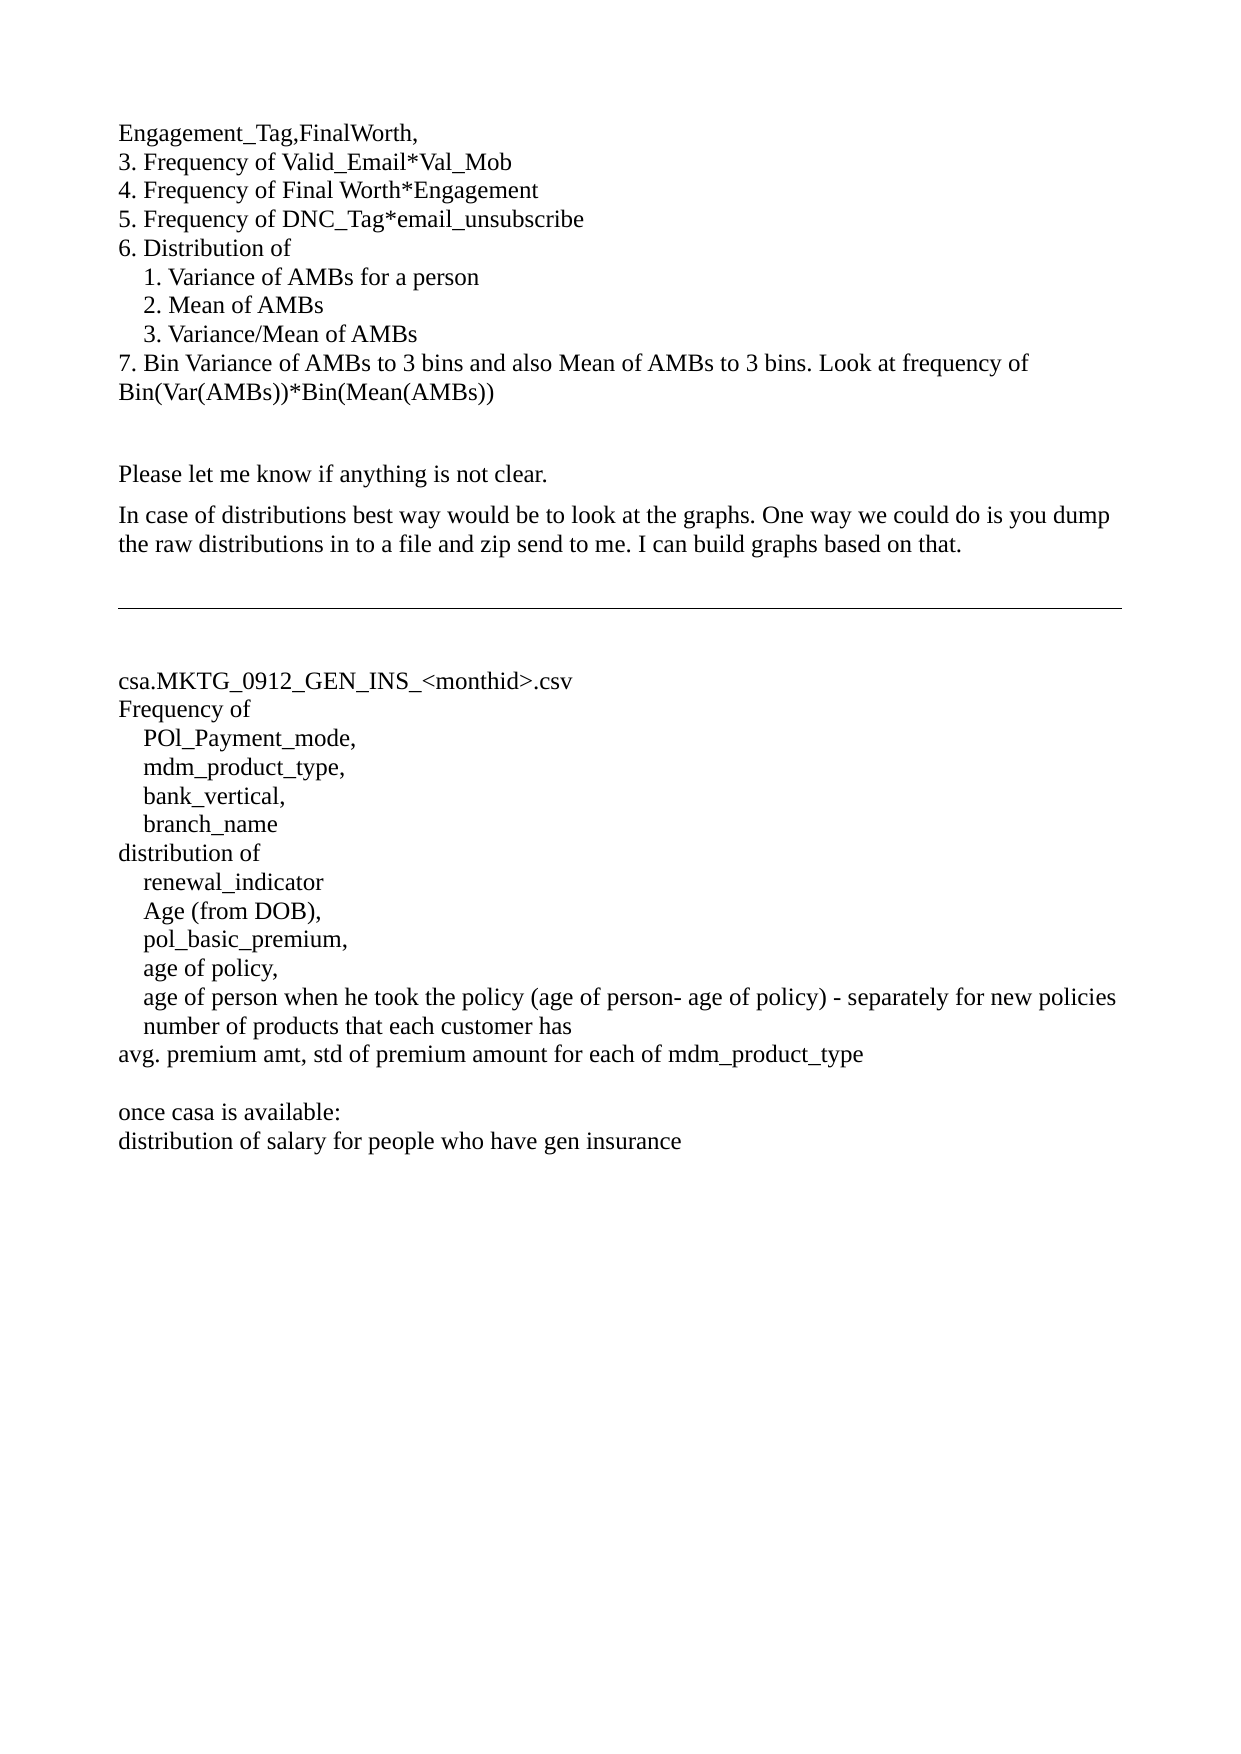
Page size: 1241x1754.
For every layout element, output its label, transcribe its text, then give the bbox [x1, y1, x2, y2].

text In case of distributions best way would be to look at the graphs. One way we could do is you dump the raw distributions in to a file and zip send to me. I can build graphs based on that. [118, 501, 1122, 558]
text Please let me know if anything is not clear. [118, 459, 1122, 488]
text csa.MKTG_0912_GEN_INS_<monthid>.csv Frequency of POl_Payment_mode, mdm_product_type, bank_vertical, branch_name distribution of renewal_indicator Age (from DOB), pol_basic_premium, age of policy, age of person when he took the policy (age of person- age of policy) - separately for new policies number of products that each customer has avg. premium amt, std of premium amount for each of mdm_product_type once casa is available: distribution of salary for people who have gen insurance [118, 609, 1122, 1183]
text Engagement_Tag,FinalWorth, 3. Frequency of Valid_Email*Val_Mob 4. Frequency of Final Worth*Engagement 5. Frequency of DNC_Tag*email_unsubscribe 6. Distribution of 1. Variance of AMBs for a person 2. Mean of AMBs 3. Variance/Mean of AMBs 7. Bin Variance of AMBs to 3 bins and also Mean of AMBs to 3 bins. Look at frequency of Bin(Var(AMBs))*Bin(Mean(AMBs)) [118, 118, 1122, 406]
